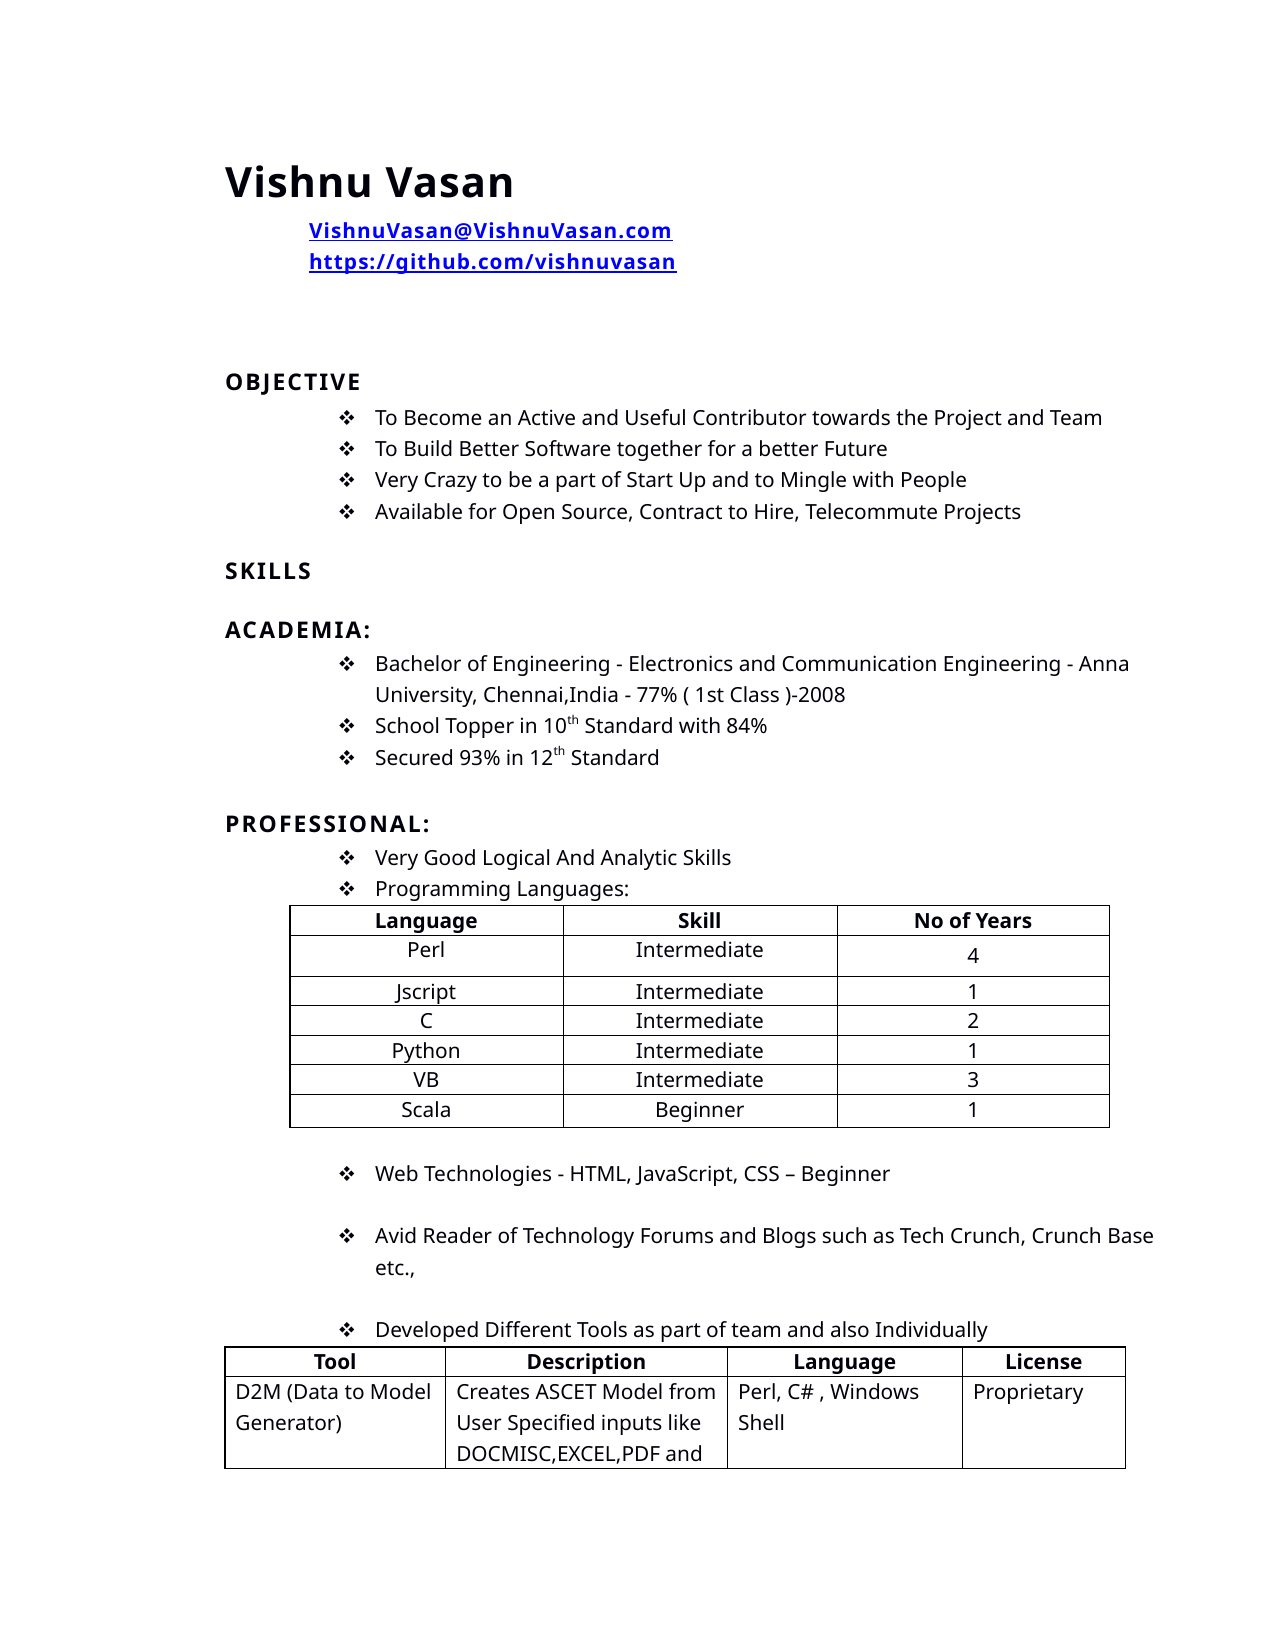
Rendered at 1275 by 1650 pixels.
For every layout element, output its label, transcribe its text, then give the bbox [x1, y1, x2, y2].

table_cell [213, 279, 1185, 363]
table_cell Intermediate [564, 1036, 837, 1064]
table_header Skill [564, 906, 837, 934]
table_cell Web Technologies - HTML, JavaScript, CSS – Beginner Avid Reader of Technology Forums and Blogs such as Tech Crunch, Crunch Base etc., Developed Different Tools as part of team and also Individually [213, 1131, 1185, 1496]
table_cell D2M (Data to Model Generator) [226, 1377, 445, 1468]
table_cell Scala [291, 1095, 563, 1127]
table_header No of Years [838, 906, 1109, 934]
table_cell Python [291, 1036, 563, 1064]
table_header Tool [226, 1348, 445, 1376]
table_cell Proprietary [963, 1377, 1125, 1468]
table_header License [963, 1348, 1125, 1376]
table_cell 1 [838, 977, 1109, 1005]
table_cell Perl, C# , Windows Shell [728, 1377, 962, 1468]
table_cell 1 [838, 1036, 1109, 1064]
table_cell 1 [838, 1095, 1109, 1127]
table_header Vishnu Vasan [213, 150, 1185, 213]
table_header Description [446, 1348, 727, 1376]
table_cell To Become an Active and Useful Contributor towards the Project and Team To Build Better Software together for a better Future Very Crazy to be a part of Start Up and to Mingle with People Available for Open Source, Contract to Hire, Telecommute Projects [213, 400, 1185, 552]
table_cell Beginner [564, 1095, 837, 1127]
table_cell Intermediate [564, 936, 837, 976]
table_cell VishnuVasan@VishnuVasan.com https://github.com/vishnuvasan [297, 213, 1185, 278]
table_cell Intermediate [564, 1006, 837, 1035]
table_cell VB [291, 1065, 563, 1094]
table_cell 4 [838, 936, 1109, 976]
table_cell [213, 213, 297, 278]
table_cell Jscript [291, 977, 563, 1005]
table_cell C [291, 1006, 563, 1035]
table_header Language [728, 1348, 962, 1376]
table_cell Skills Academia: Bachelor of Engineering - Electronics and Communication Engineering - Anna University, Chennai,India - 77% ( 1st Class )-2008 School Topper in 10th Standard with 84% Secured 93% in 12th Standard PROFESSIONAL: Very Good Logical And Analytic Skills Programming Languages: [213, 552, 1185, 1131]
table_cell 3 [838, 1065, 1109, 1094]
table_cell Perl [291, 936, 563, 976]
table_cell Creates ASCET Model from User Specified inputs like DOCMISC,EXCEL,PDF and [446, 1377, 727, 1468]
table_cell Intermediate [564, 977, 837, 1005]
table_cell Objective [213, 363, 1185, 400]
table_header Language [291, 906, 563, 934]
table_cell Intermediate [564, 1065, 837, 1094]
table_cell 2 [838, 1006, 1109, 1035]
